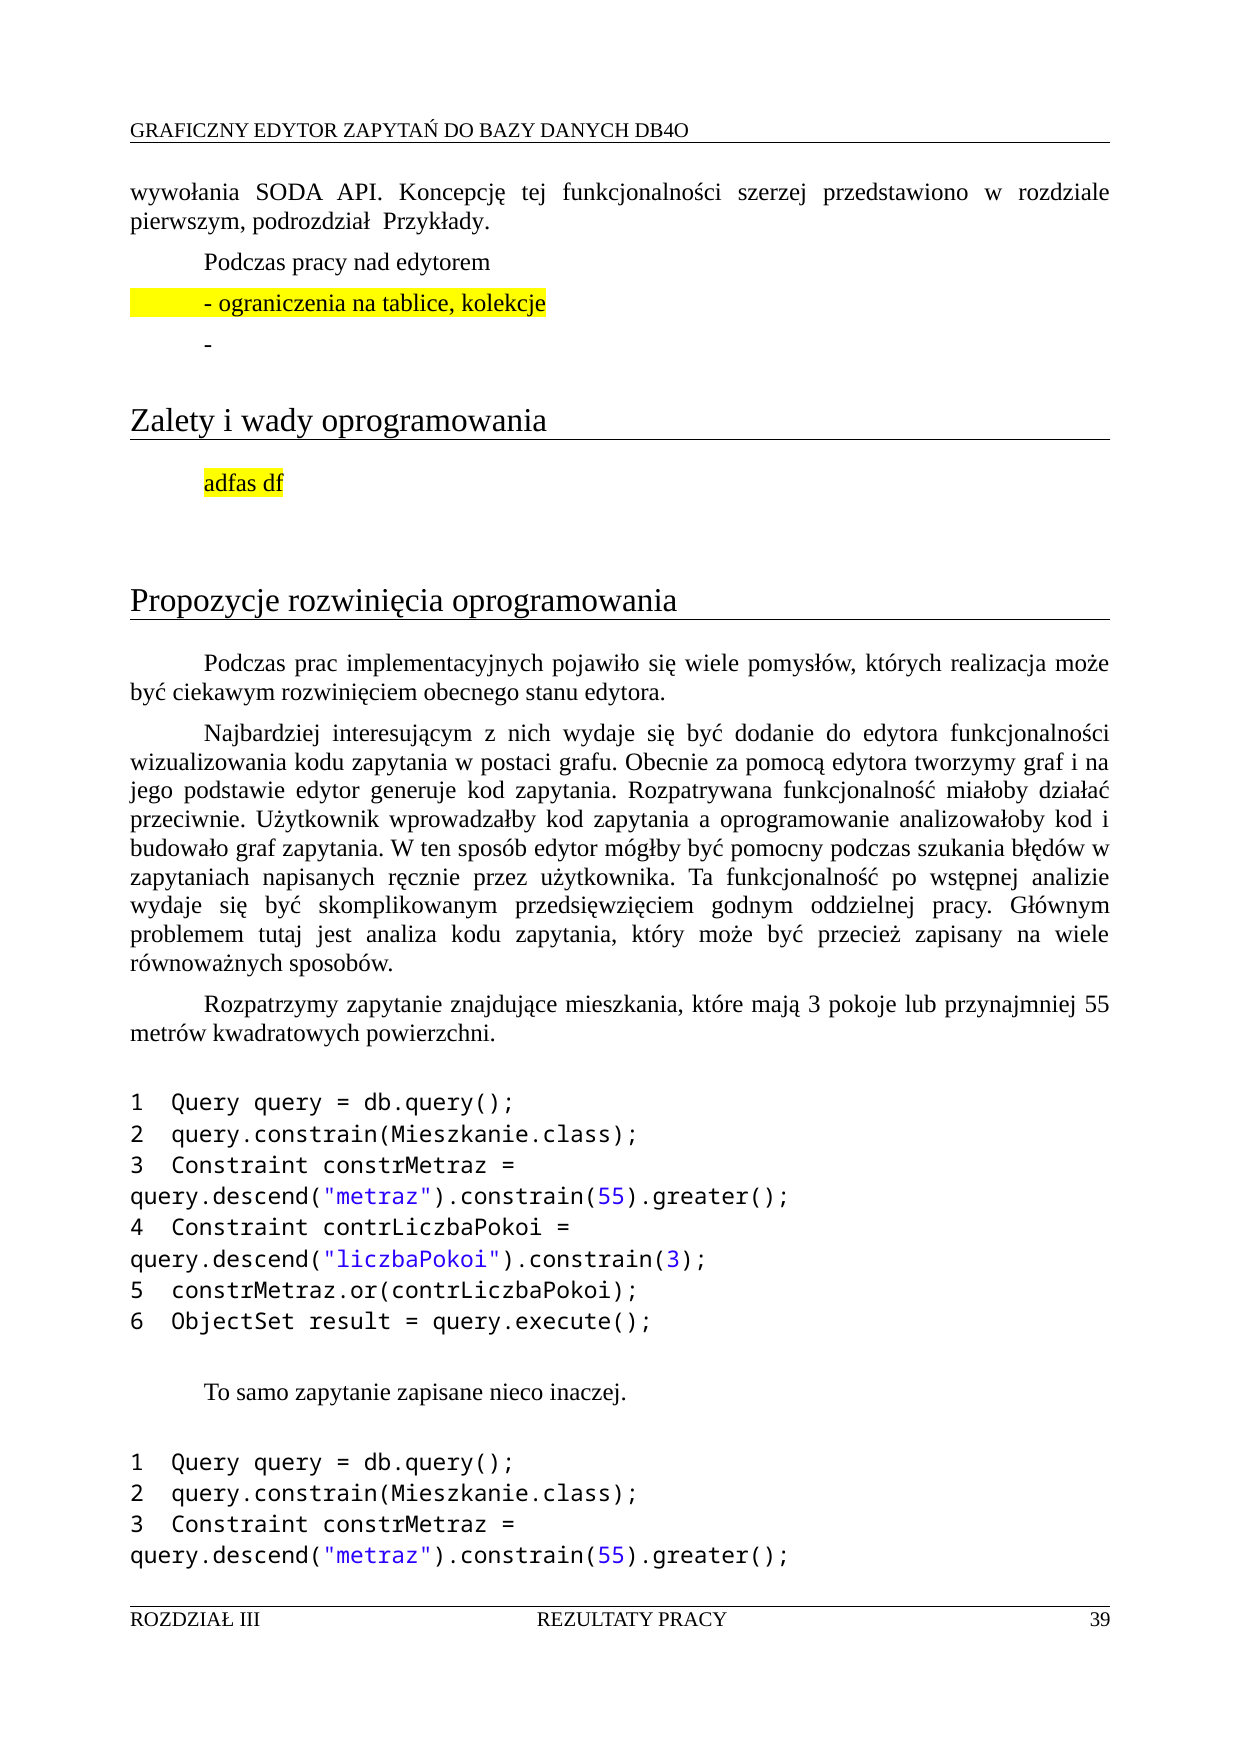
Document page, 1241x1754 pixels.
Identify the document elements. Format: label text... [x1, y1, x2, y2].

text adfas df [130, 468, 1110, 497]
text 3 Constraint constrMetraz = query.descend("metraz").constrain(55).greater(); [130, 1508, 1110, 1571]
text 2 query.constrain(Mieszkanie.class); [130, 1117, 1110, 1149]
text 4 Constraint contrLiczbaPokoi = query.descend("liczbaPokoi").constrain(3); [130, 1211, 1110, 1274]
subtitle Zalety i wady oprogramowania [130, 400, 1110, 439]
text 2 query.constrain(Mieszkanie.class); [130, 1477, 1110, 1508]
text To samo zapytanie zapisane nieco inaczej. [130, 1377, 1110, 1406]
text Najbardziej interesującym z nich wydaje się być dodanie do edytora funkcjonalności wizualizowania kodu zapytania w postaci grafu. Obecnie za pomocą edytora tworzymy graf i na jego podstawie edytor generuje kod zapytania. Rozpatrywana funkcjonalność miałoby działać przeciwnie. Użytkownik wprowadzałby kod zapytania a oprogramowanie analizowałoby kod i budowało graf zapytania. W ten sposób edytor mógłby być pomocny podczas szukania błędów w zapytaniach napisanych ręcznie przez użytkownika. Ta funkcjonalność po wstępnej analizie wydaje się być skomplikowanym przedsięwzięciem godnym oddzielnej pracy. Głównym problemem tutaj jest analiza kodu zapytania, który może być przecież zapisany na wiele równoważnych sposobów. [130, 718, 1110, 977]
text Podczas pracy nad edytorem [130, 247, 1110, 276]
text - [130, 329, 1110, 358]
text 5 constrMetraz.or(contrLiczbaPokoi); [130, 1274, 1110, 1305]
text 6 ObjectSet result = query.execute(); [130, 1305, 1110, 1336]
text - ograniczenia na tablice, kolekcje [130, 288, 1110, 317]
text Podczas prac implementacyjnych pojawiło się wiele pomysłów, których realizacja może być ciekawym rozwinięciem obecnego stanu edytora. [130, 648, 1110, 706]
text Najważniejszym z nich jest możliwość logicznego łączenia ograniczeń. Wizualnie ta funkcjonalność pozwalałaby użytkownikowi utworzyć krawędź łączącą dwa ograniczenia. Krawędź ta reprezentowałaby relację logiczną pomiędzy ograniczeniami. Użytkownik mógłby wybrać typ relacji lub wprowadzić wyrażenie, które byłoby tłumaczone na odpowiednie wywołania SODA API. Koncepcję tej funkcjonalności szerzej przedstawiono w rozdziale pierwszym, podrozdział 1.1 Przykłady. [130, 177, 1110, 234]
subtitle Propozycje rozwinięcia oprogramowania [130, 580, 1110, 619]
text 3 Constraint constrMetraz = query.descend("metraz").constrain(55).greater(); [130, 1149, 1110, 1211]
text 1 Query query = db.query(); [130, 1086, 1110, 1117]
text Rozpatrzymy zapytanie znajdujące mieszkania, które mają 3 pokoje lub przynajmniej 55 metrów kwadratowych powierzchni. [130, 989, 1110, 1047]
text 1 Query query = db.query(); [130, 1446, 1110, 1477]
